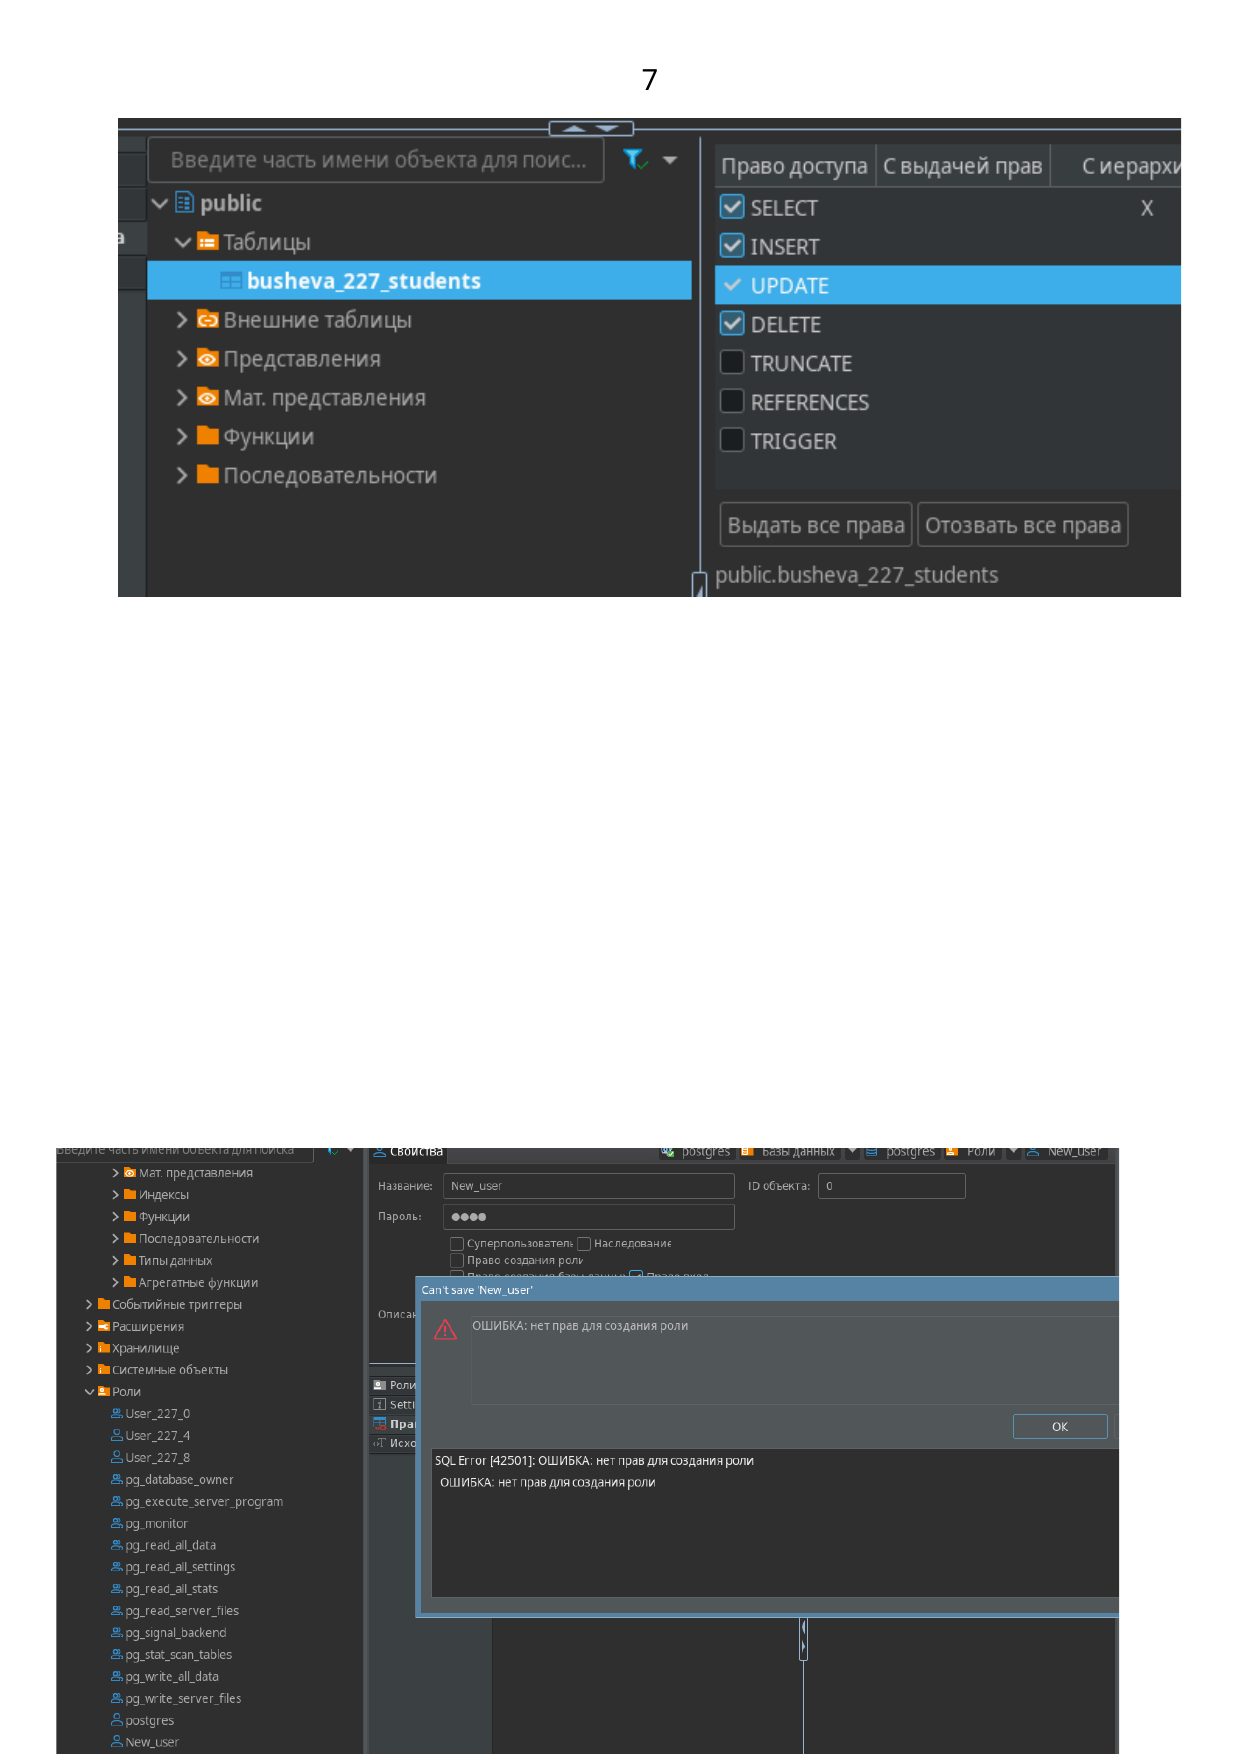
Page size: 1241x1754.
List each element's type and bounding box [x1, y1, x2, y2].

picture [56, 1148, 1120, 1754]
picture [118, 118, 1182, 597]
